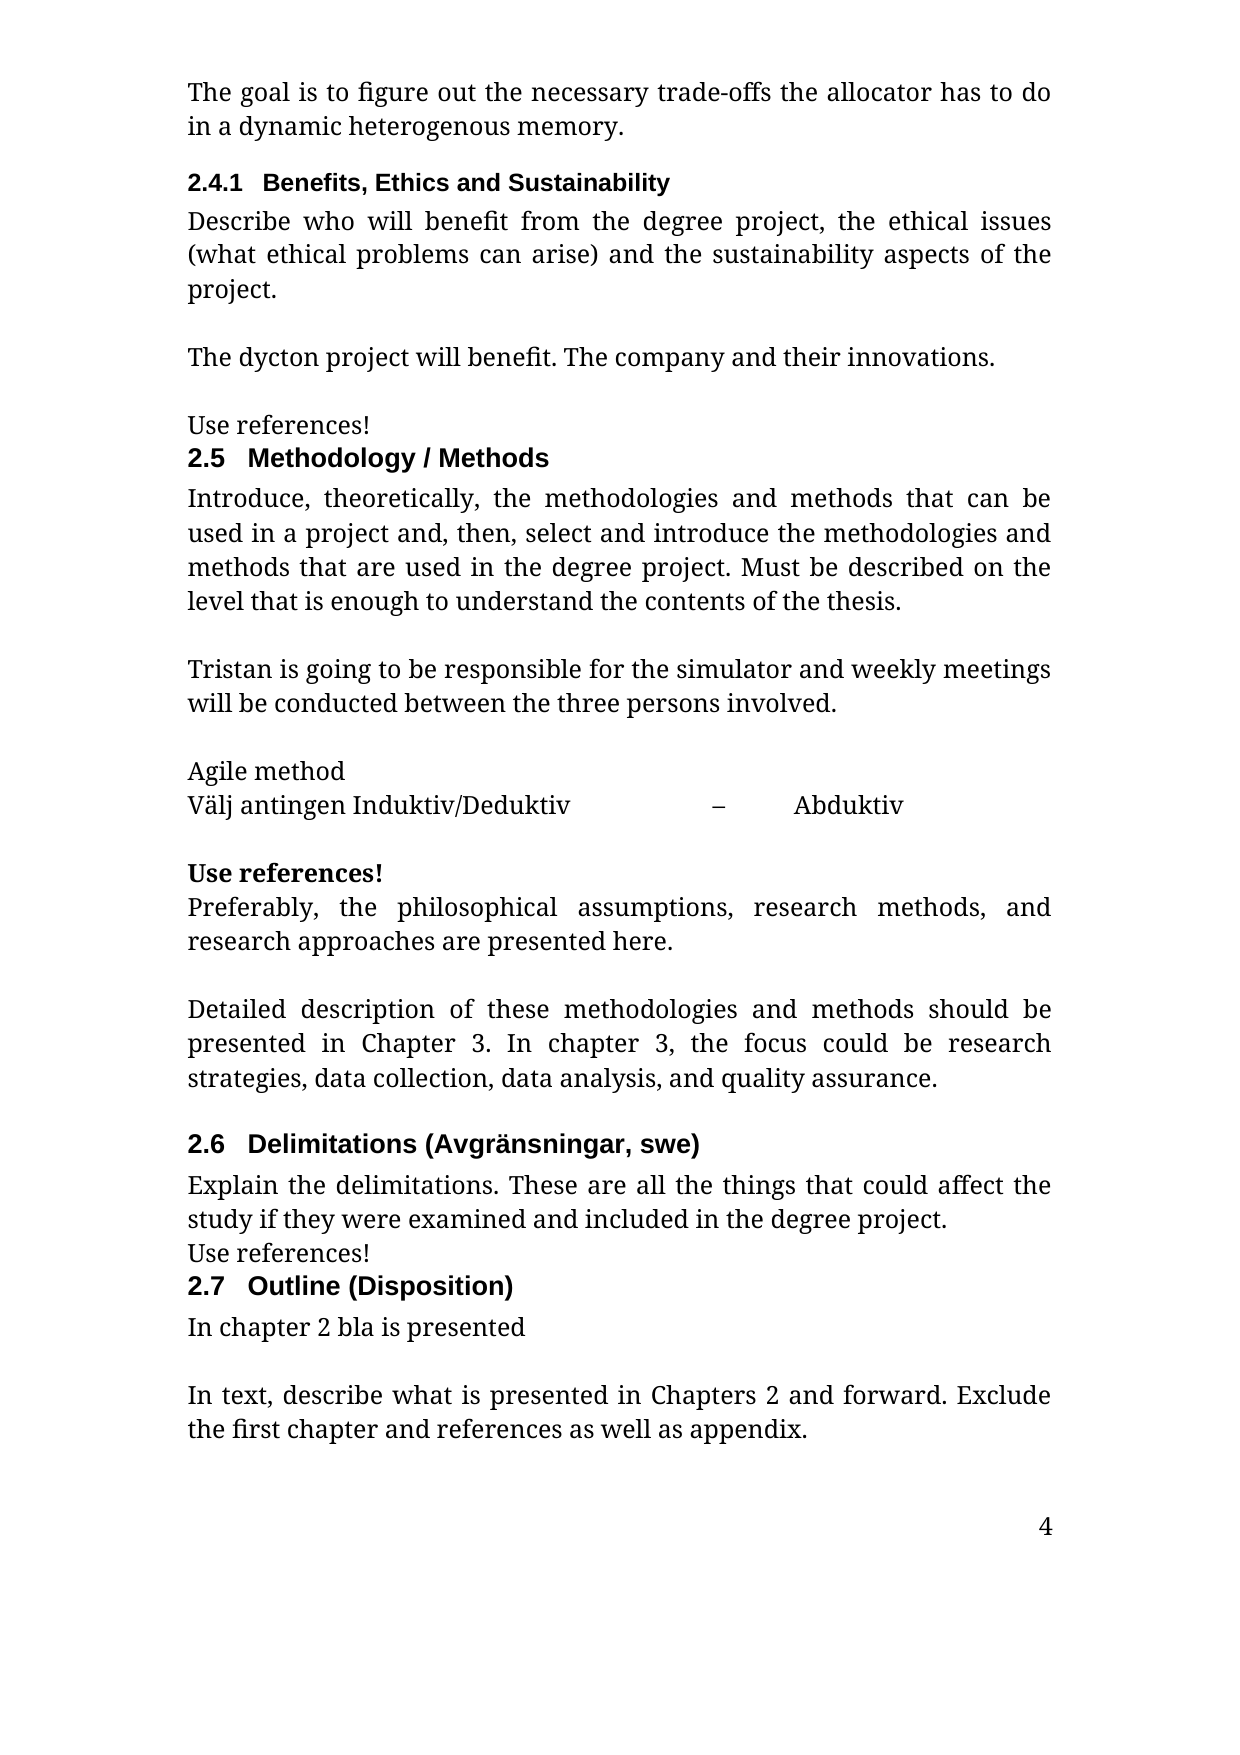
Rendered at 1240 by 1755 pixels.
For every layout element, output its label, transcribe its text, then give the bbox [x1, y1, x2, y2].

text The dycton project will benefit. The company and their innovations. [187, 339, 1052, 373]
text Välj antingen Induktiv/Deduktiv – Abduktiv [187, 788, 1052, 822]
text In chapter 2 bla is presented [187, 1310, 1052, 1344]
text Explain the delimitations. These are all the things that could affect the study if they were examined and included in the degree project. [187, 1168, 1052, 1236]
subtitle Methodology / Methods [187, 442, 1052, 473]
text Tristan is going to be responsible for the simulator and weekly meetings will be conducted between the three persons involved. [187, 651, 1052, 719]
subtitle Benefits, Ethics and Sustainability [187, 168, 1052, 197]
text Use references! [187, 407, 1052, 442]
subtitle Delimitations (Avgränsningar, swe) [187, 1128, 1052, 1159]
text Use references! [187, 1236, 1052, 1270]
text The goal is to figure out the necessary trade-offs the allocator has to do in a dynamic heterogenous memory. [187, 75, 1052, 143]
text Preferably, the philosophical assumptions, research methods, and research approaches are presented here. [187, 890, 1052, 958]
subtitle Use references! [187, 856, 1052, 890]
text Detailed description of these methodologies and methods should be presented in Chapter 3. In chapter 3, the focus could be research strategies, data collection, data analysis, and quality assurance. [187, 992, 1052, 1094]
text Agile method [187, 754, 1052, 788]
subtitle Outline (Disposition) [187, 1270, 1052, 1301]
text Introduce, theoretically, the methodologies and methods that can be used in a project and, then, select and introduce the methodologies and methods that are used in the degree project. Must be described on the level that is enough to understand the contents of the thesis. [187, 481, 1052, 617]
text Describe who will benefit from the degree project, the ethical issues (what ethical problems can arise) and the sustainability aspects of the project. [187, 203, 1052, 305]
text In text, describe what is presented in Chapters 2 and forward. Exclude the first chapter and references as well as appendix. [187, 1378, 1052, 1446]
